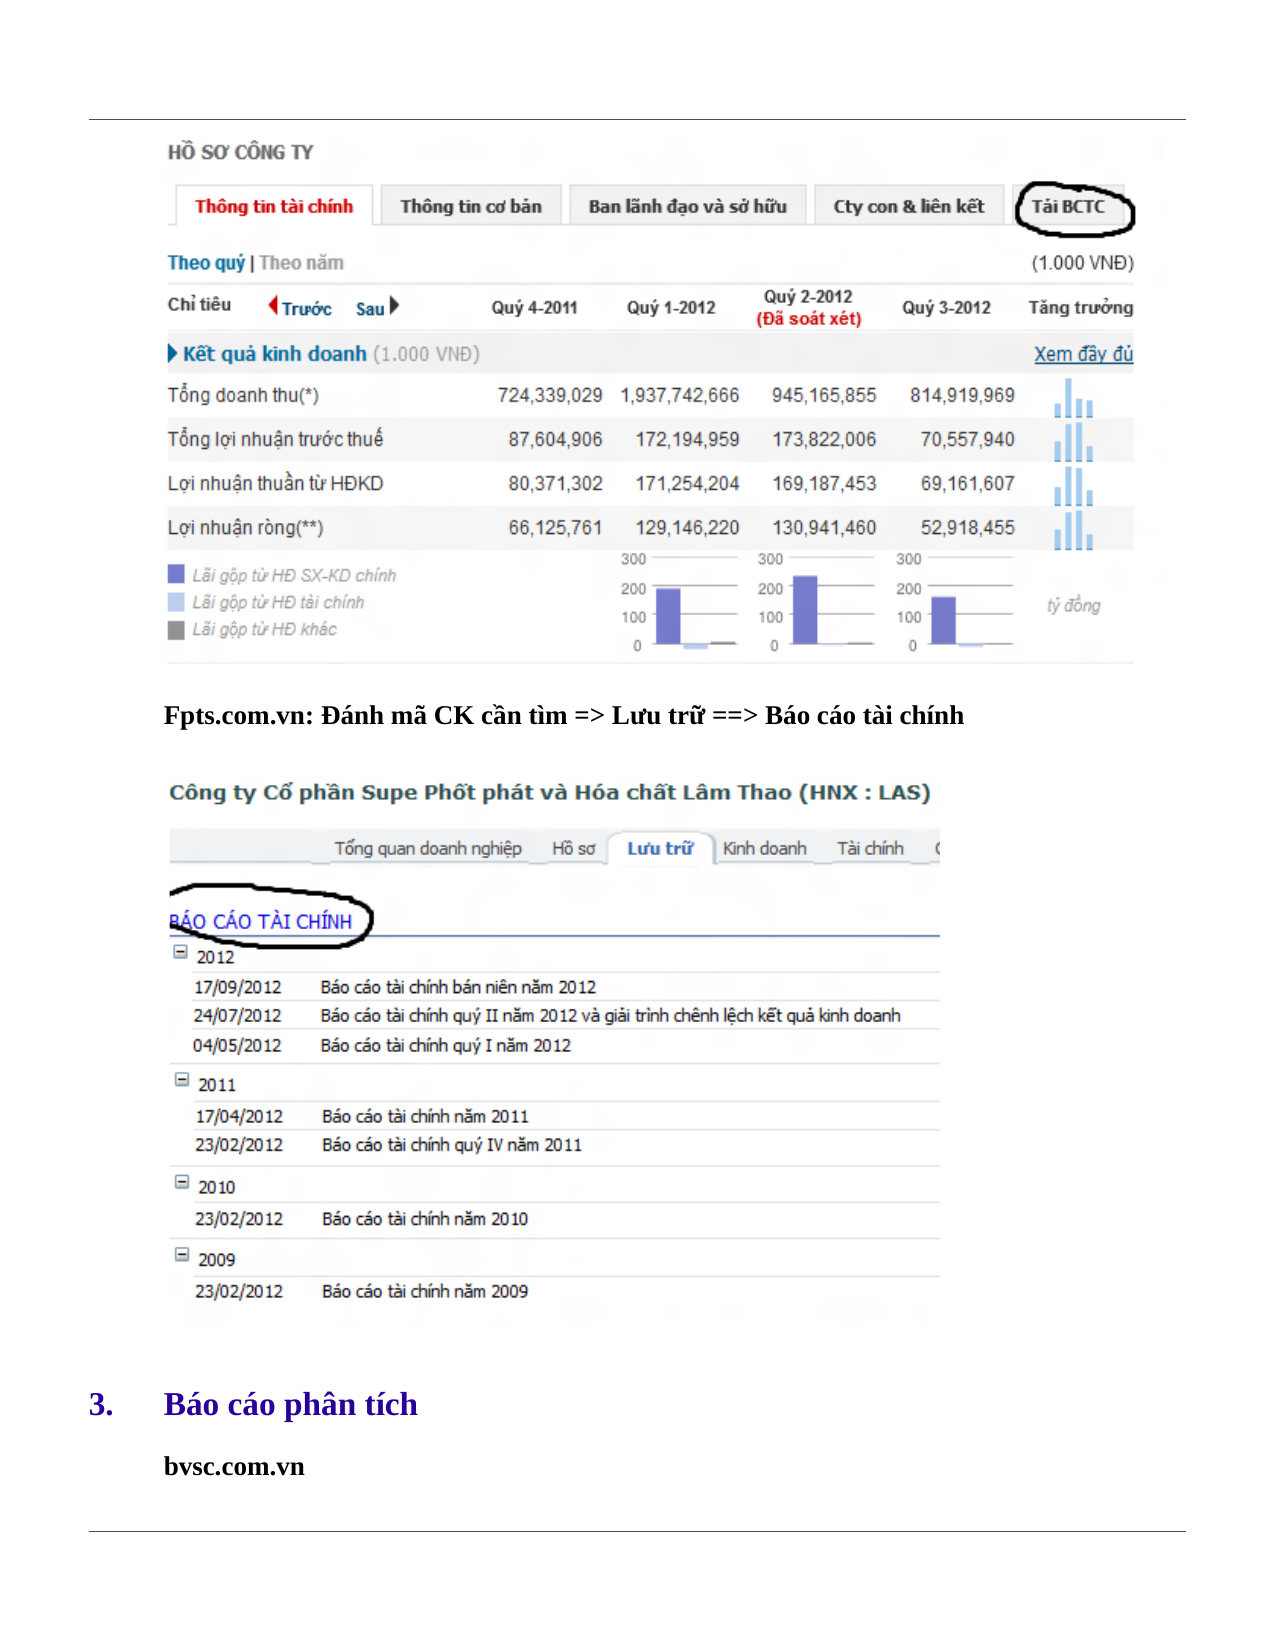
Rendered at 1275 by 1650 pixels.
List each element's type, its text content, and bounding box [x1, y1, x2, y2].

list Fpts.com.vn: Đánh mã CK cần tìm => Lưu trữ ==> Báo cáo tài chính [163, 699, 1186, 730]
subtitle Báo cáo phân tích [88, 1384, 1186, 1422]
list bvsc.com.vn [126, 1450, 1186, 1481]
